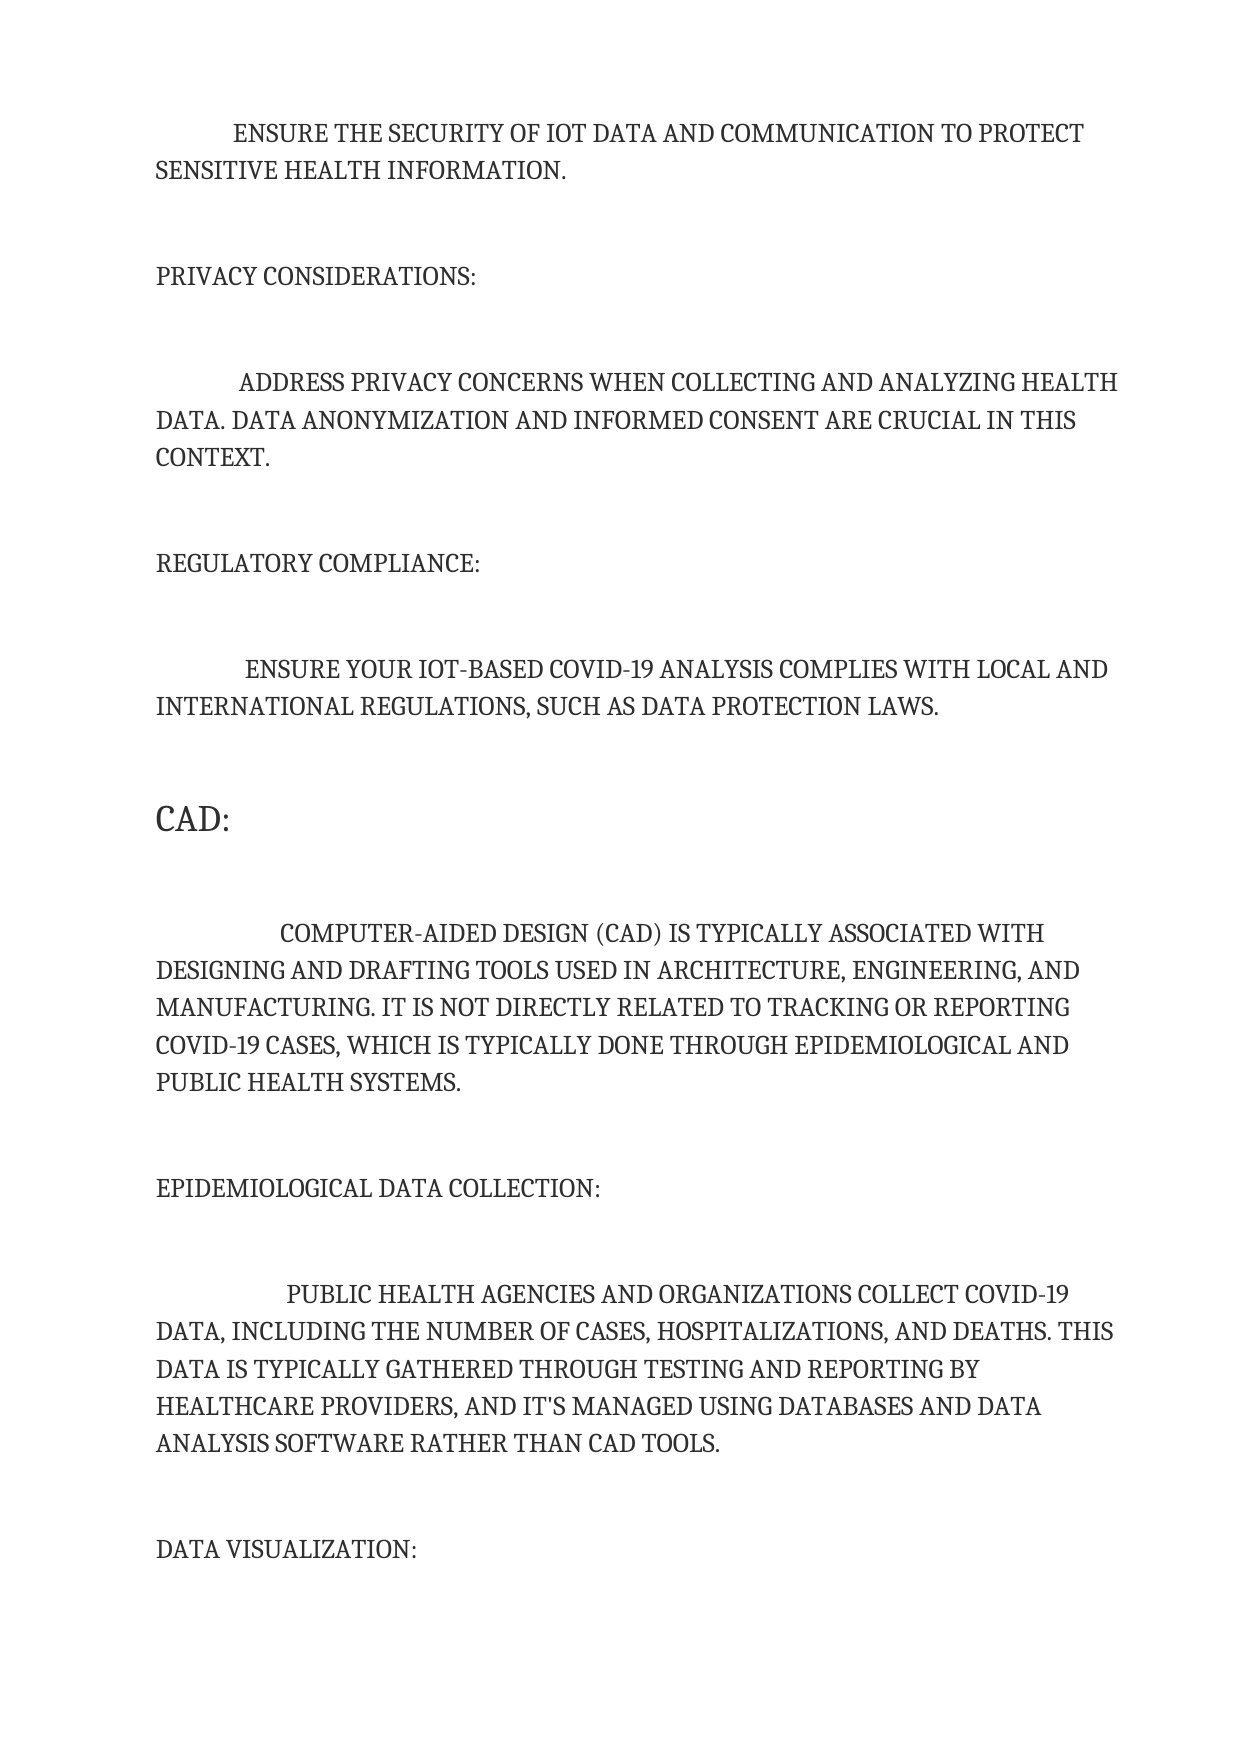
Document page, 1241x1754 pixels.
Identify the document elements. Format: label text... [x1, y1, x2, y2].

text Ensure the security of IoT data and communication to protect sensitive health information. [156, 118, 1122, 187]
text Data Visualization: [156, 1534, 1122, 1566]
text Epidemiological Data Collection: [156, 1173, 1122, 1204]
text Privacy Considerations: [156, 261, 1122, 293]
text Public health agencies and organizations collect COVID-19 data, including the number of cases, hospitalizations, and deaths. This data is typically gathered through testing and reporting by healthcare providers, and it's managed using databases and data analysis software rather than CAD tools. [156, 1279, 1122, 1459]
text CAD: [156, 797, 1122, 841]
text Regulatory Compliance: [156, 548, 1122, 579]
text Computer-aided design (CAD) is typically associated with designing and drafting tools used in architecture, engineering, and manufacturing. It is not directly related to tracking or reporting COVID-19 cases, which is typically done through epidemiological and public health systems. [156, 918, 1122, 1098]
text Address privacy concerns when collecting and analyzing health data. Data anonymization and informed consent are crucial in this context. [156, 367, 1122, 473]
text Ensure your IoT-based COVID-19 analysis complies with local and international regulations, such as data protection laws. [156, 654, 1122, 723]
